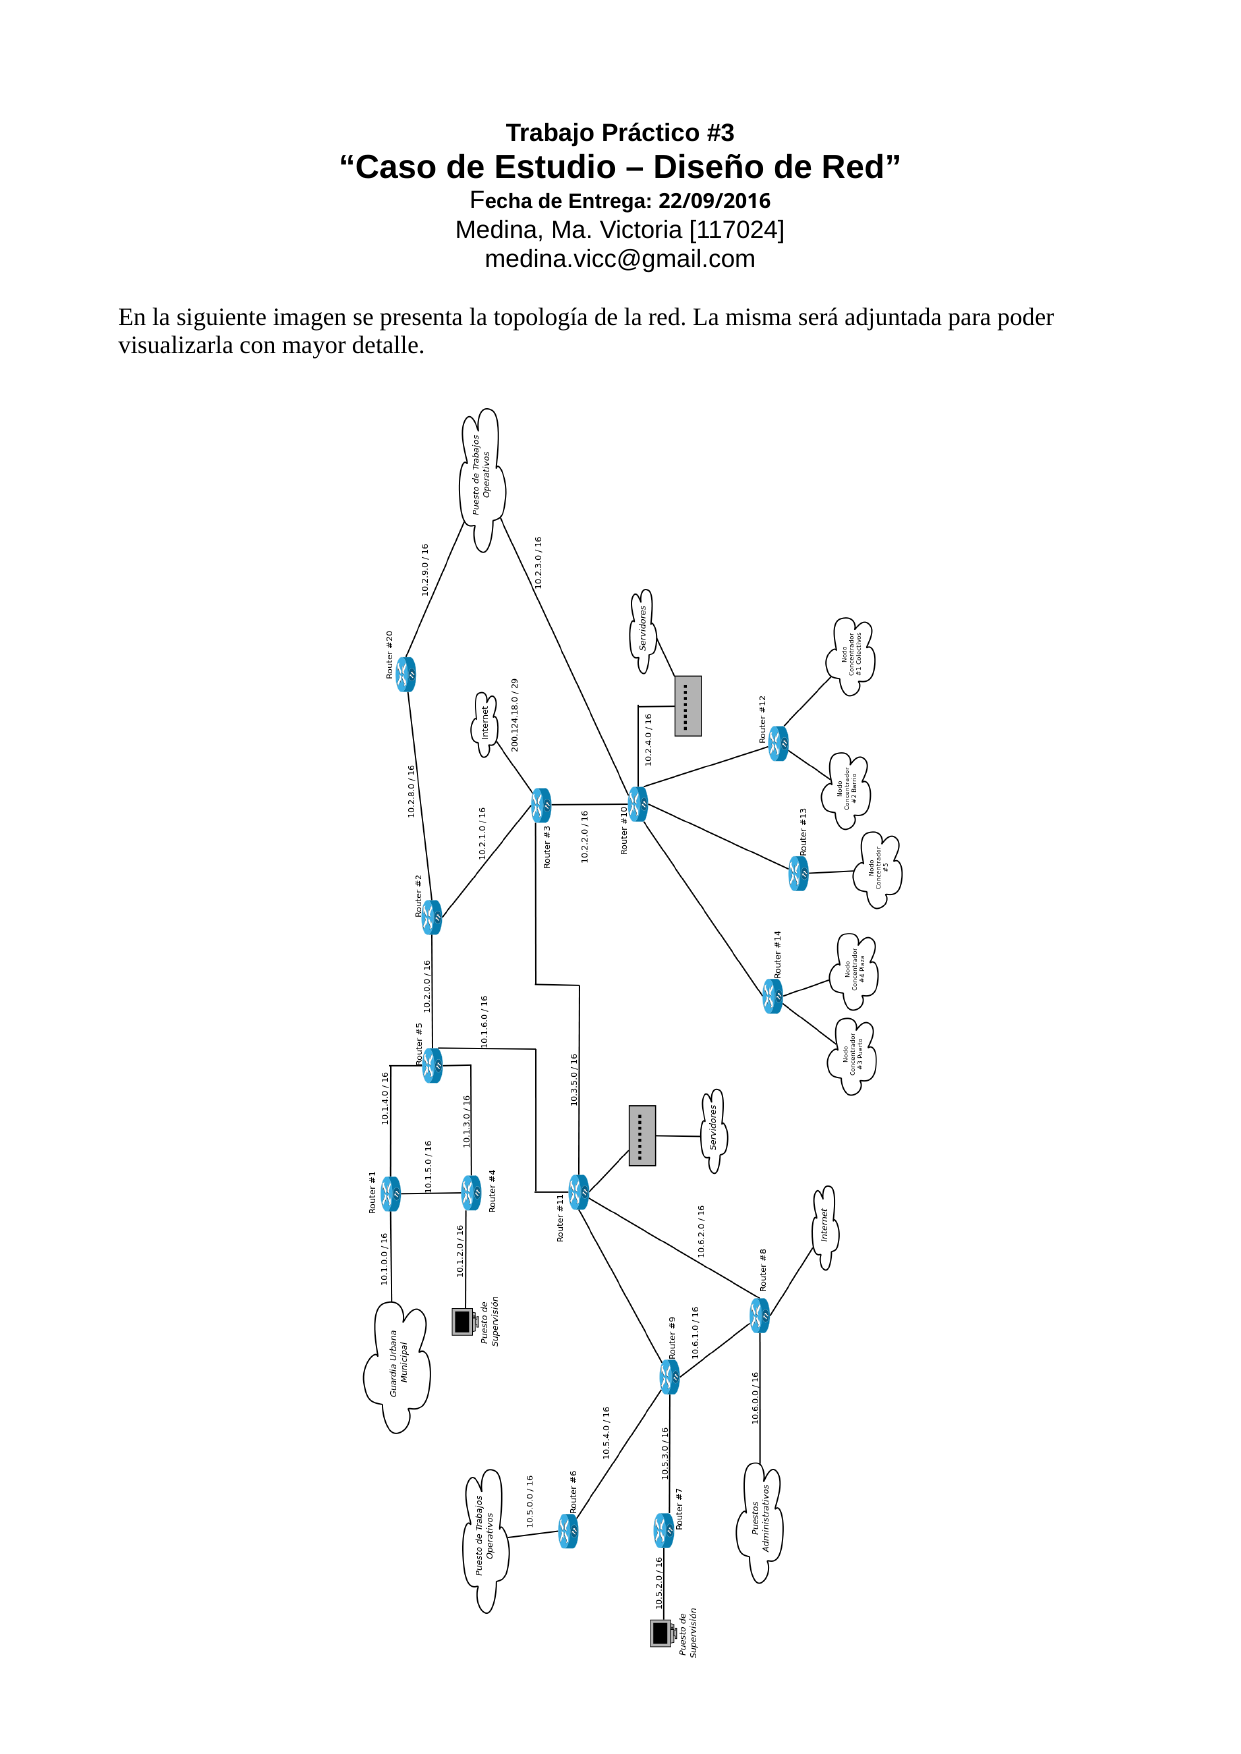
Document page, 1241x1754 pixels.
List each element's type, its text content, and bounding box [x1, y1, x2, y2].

picture [361, 405, 904, 1659]
text En la siguiente imagen se presenta la topología de la red. La misma será adjuntada para poder visualizarla con mayor detalle. [118, 302, 1122, 359]
